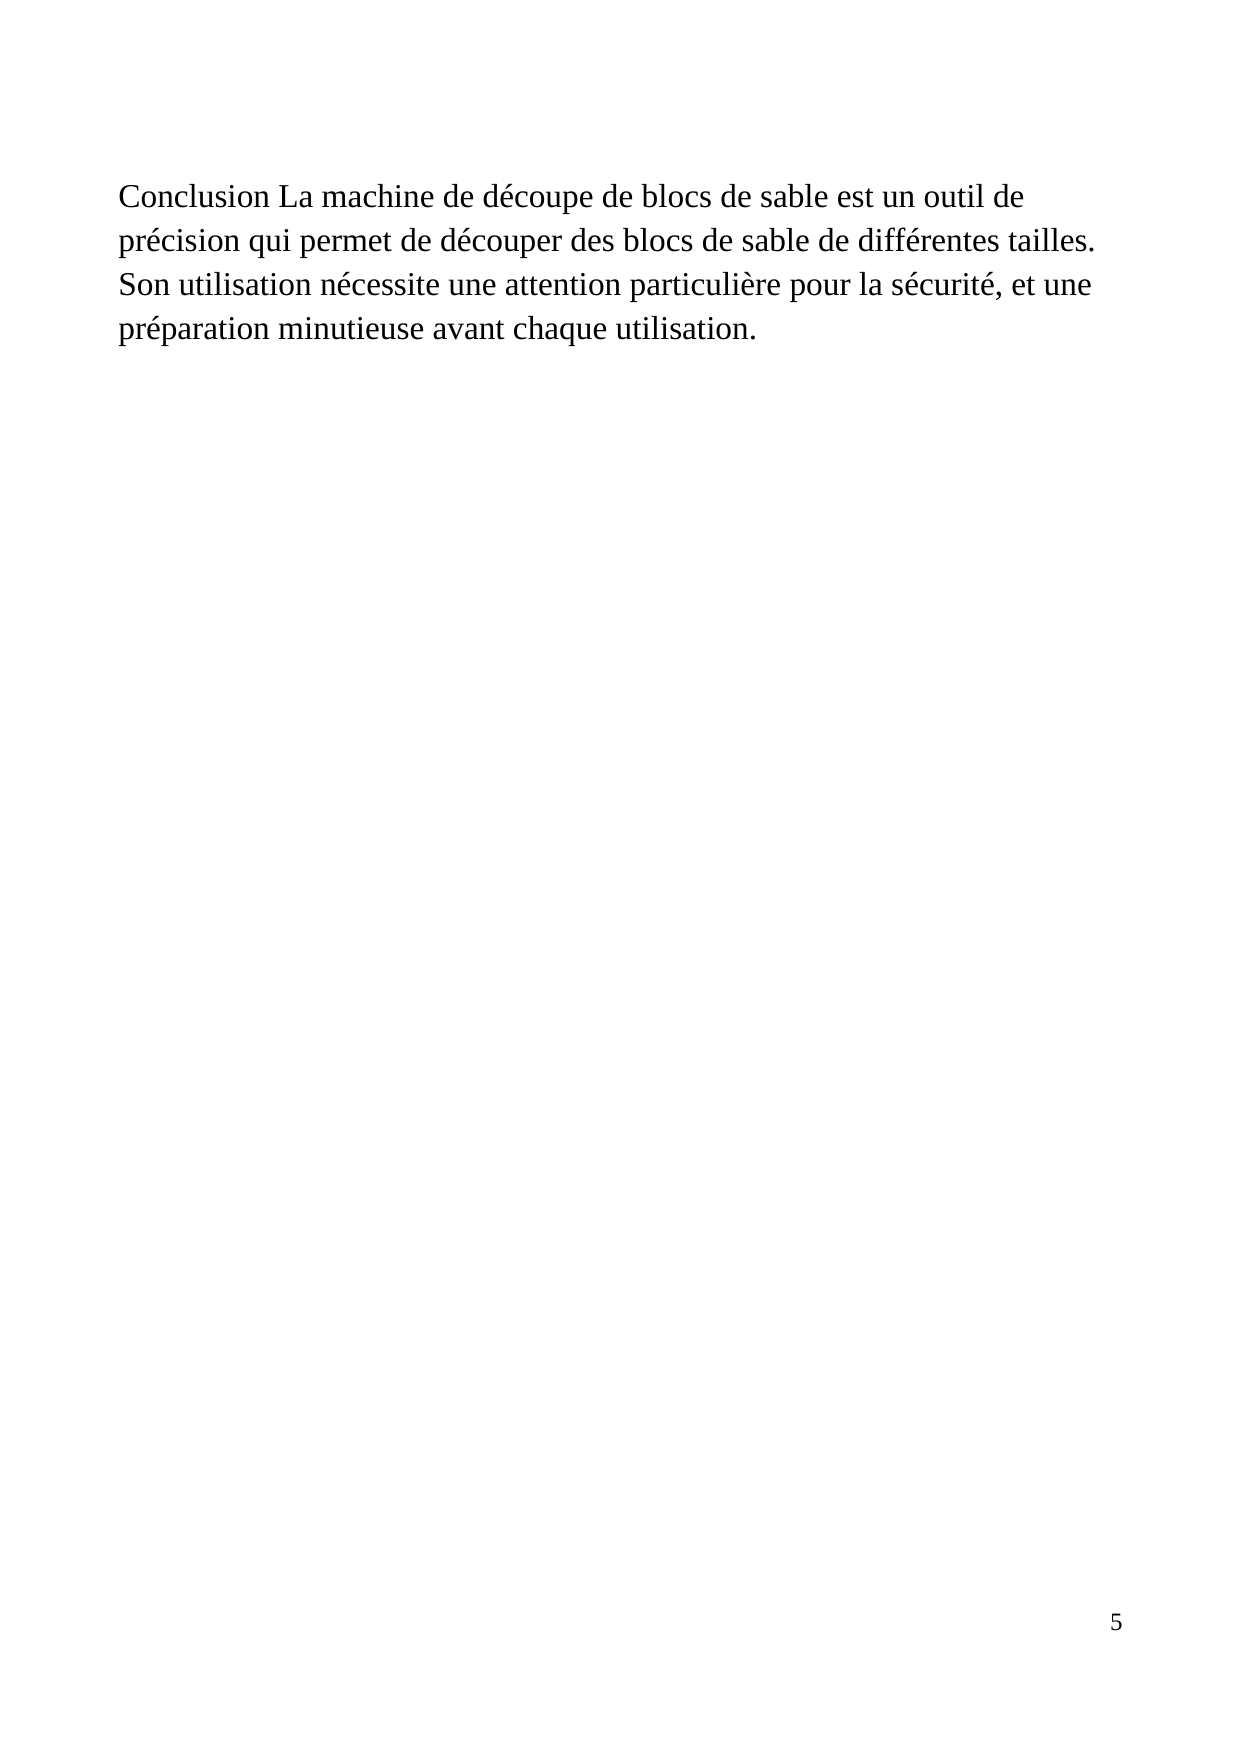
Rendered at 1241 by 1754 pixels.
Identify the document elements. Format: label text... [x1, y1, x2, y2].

text Conclusion La machine de découpe de blocs de sable est un outil de précision qui permet de découper des blocs de sable de différentes tailles. Son utilisation nécessite une attention particulière pour la sécurité, et une préparation minutieuse avant chaque utilisation. [118, 176, 1122, 347]
